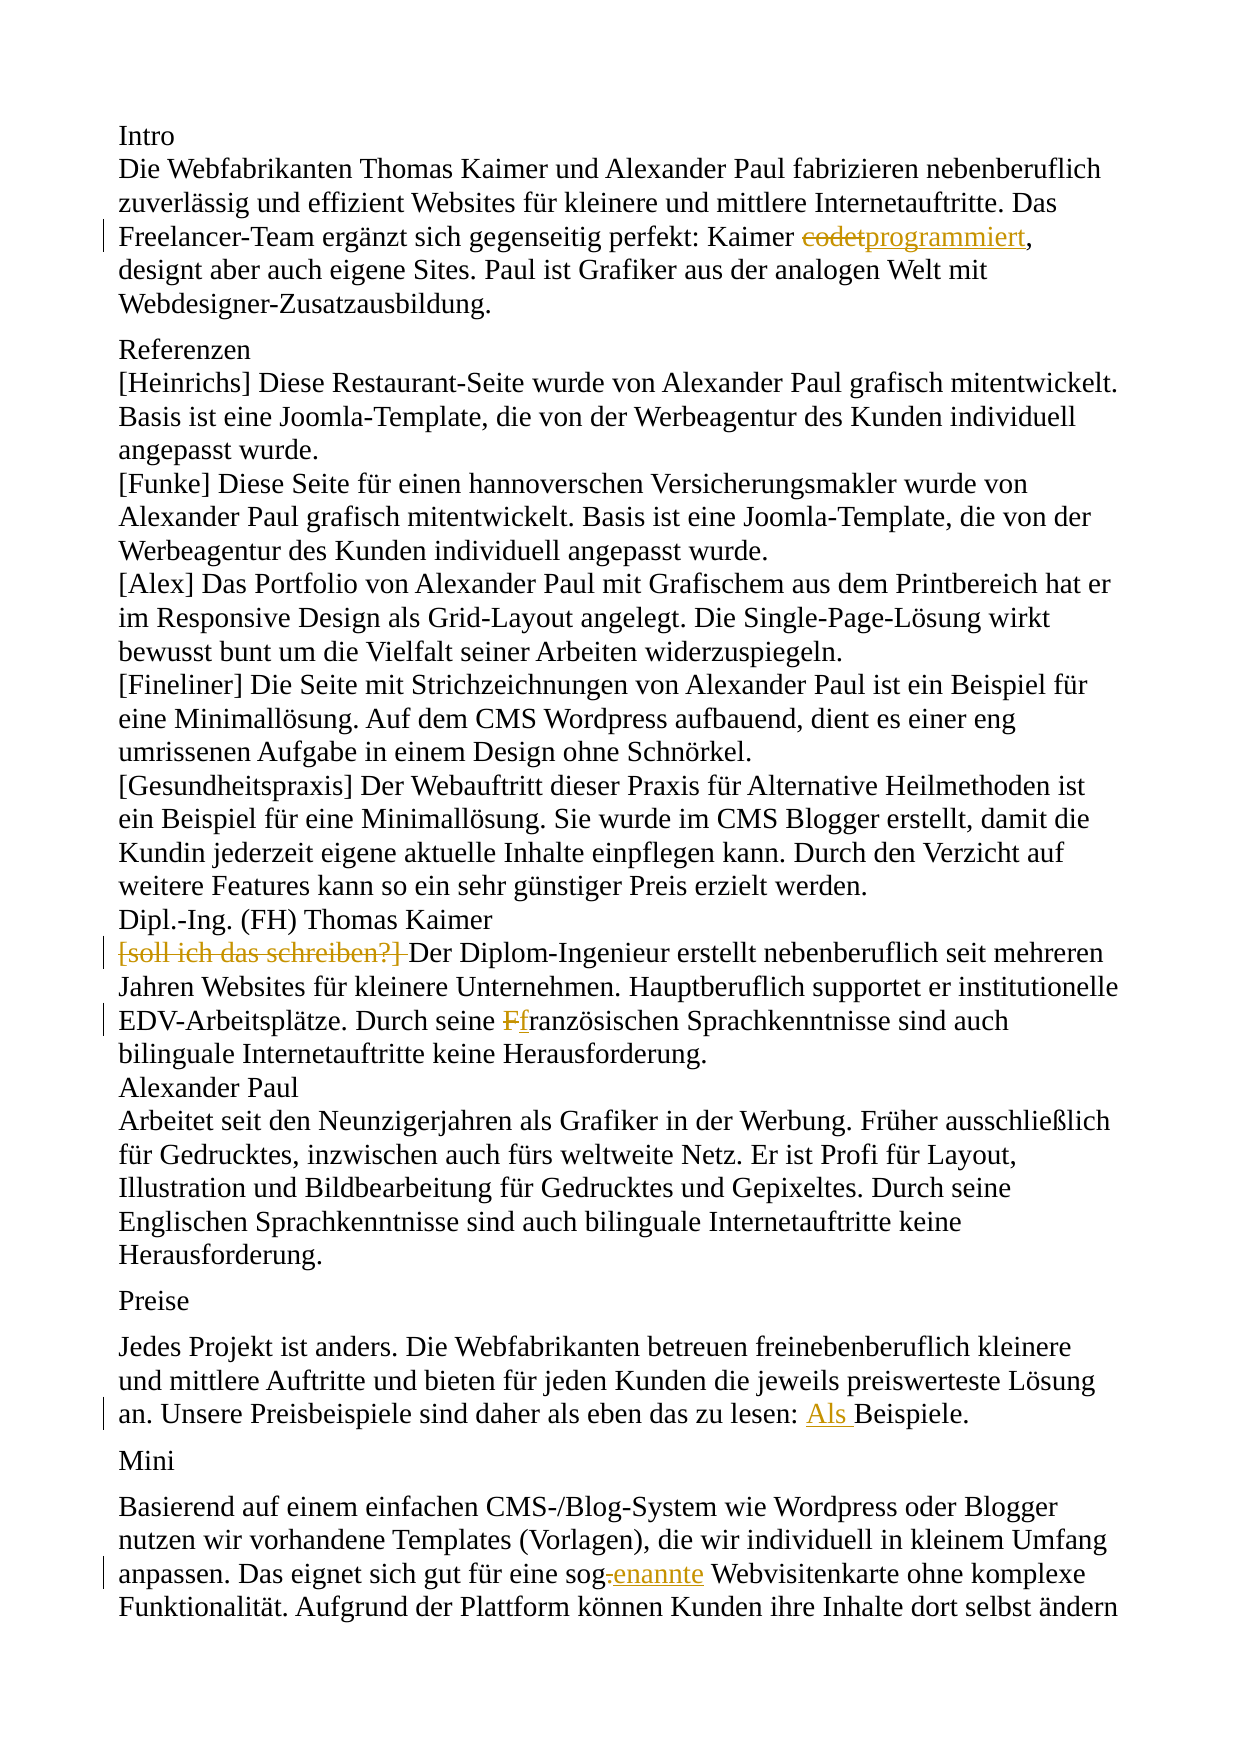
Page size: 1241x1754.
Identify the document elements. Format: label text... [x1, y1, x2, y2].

text Arbeitet seit den Neunzigerjahren als Grafiker in der Werbung. Früher ausschließlich für Gedrucktes, inzwischen auch fürs weltweite Netz. Er ist Profi für Layout, Illustration und Bildbearbeitung für Gedrucktes und Gepixeltes. Durch seine Englischen Sprachkenntnisse sind auch bilinguale Internetauftritte keine Herausforderung. [118, 1103, 1122, 1271]
text Preise [118, 1283, 1122, 1317]
text Mini [118, 1443, 1122, 1476]
text Der Diplom-Ingenieur erstellt nebenberuflich seit mehreren Jahren Websites für kleinere Unternehmen. Hauptberuflich supportet er institutionelle EDV-Arbeitsplätze. Durch seine französischen Sprachkenntnisse sind auch bilinguale Internetauftritte keine Herausforderung. [118, 936, 1122, 1070]
text [Funke] Diese Seite für einen hannoverschen Versicherungsmakler wurde von Alexander Paul grafisch mitentwickelt. Basis ist eine Joomla-Template, die von der Werbeagentur des Kunden individuell angepasst wurde. [118, 466, 1122, 567]
text Alexander Paul [118, 1070, 1122, 1103]
text Die Webfabrikanten Thomas Kaimer und Alexander Paul fabrizieren nebenberuflich zuverlässig und effizient Websites für kleinere und mittlere Internetauftritte. Das Freelancer-Team ergänzt sich gegenseitig perfekt: Kaimer programmiert, designt aber auch eigene Sites. Paul ist Grafiker aus der analogen Welt mit Webdesigner-Zusatzausbildung. [118, 152, 1122, 319]
text [Alex] Das Portfolio von Alexander Paul mit Grafischem aus dem Printbereich hat er im Responsive Design als Grid-Layout angelegt. Die Single-Page-Lösung wirkt bewusst bunt um die Vielfalt seiner Arbeiten widerzuspiegeln. [118, 567, 1122, 667]
text Basierend auf einem einfachen CMS-/Blog-System wie Wordpress oder Blogger nutzen wir vorhandene Templates (Vorlagen), die wir individuell in kleinem Umfang anpassen. Das eignet sich gut für eine sogenannte Webvisitenkarte ohne komplexe Funktionalität. Aufgrund der Plattform können Kunden ihre Inhalte dort selbst ändern [118, 1489, 1122, 1623]
text Referenzen [118, 332, 1122, 365]
text [Fineliner] Die Seite mit Strichzeichnungen von Alexander Paul ist ein Beispiel für eine Minimallösung. Auf dem CMS Wordpress aufbauend, dient es einer eng umrissenen Aufgabe in einem Design ohne Schnörkel. [118, 667, 1122, 768]
text [Heinrichs] Diese Restaurant-Seite wurde von Alexander Paul grafisch mitentwickelt. Basis ist eine Joomla-Template, die von der Werbeagentur des Kunden individuell angepasst wurde. [118, 365, 1122, 466]
text [Gesundheitspraxis] Der Webauftritt dieser Praxis für Alternative Heilmethoden ist ein Beispiel für eine Minimallösung. Sie wurde im CMS Blogger erstellt, damit die Kundin jederzeit eigene aktuelle Inhalte einpflegen kann. Durch den Verzicht auf weitere Features kann so ein sehr günstiger Preis erzielt werden. [118, 768, 1122, 902]
text Dipl.-Ing. (FH) Thomas Kaimer [118, 902, 1122, 936]
text Jedes Projekt ist anders. Die Webfabrikanten betreuen freinebenberuflich kleinere und mittlere Auftritte und bieten für jeden Kunden die jeweils preiswerteste Lösung an. Unsere Preisbeispiele sind daher als eben das zu lesen: Als Beispiele. [118, 1329, 1122, 1430]
text Intro [118, 118, 1122, 152]
